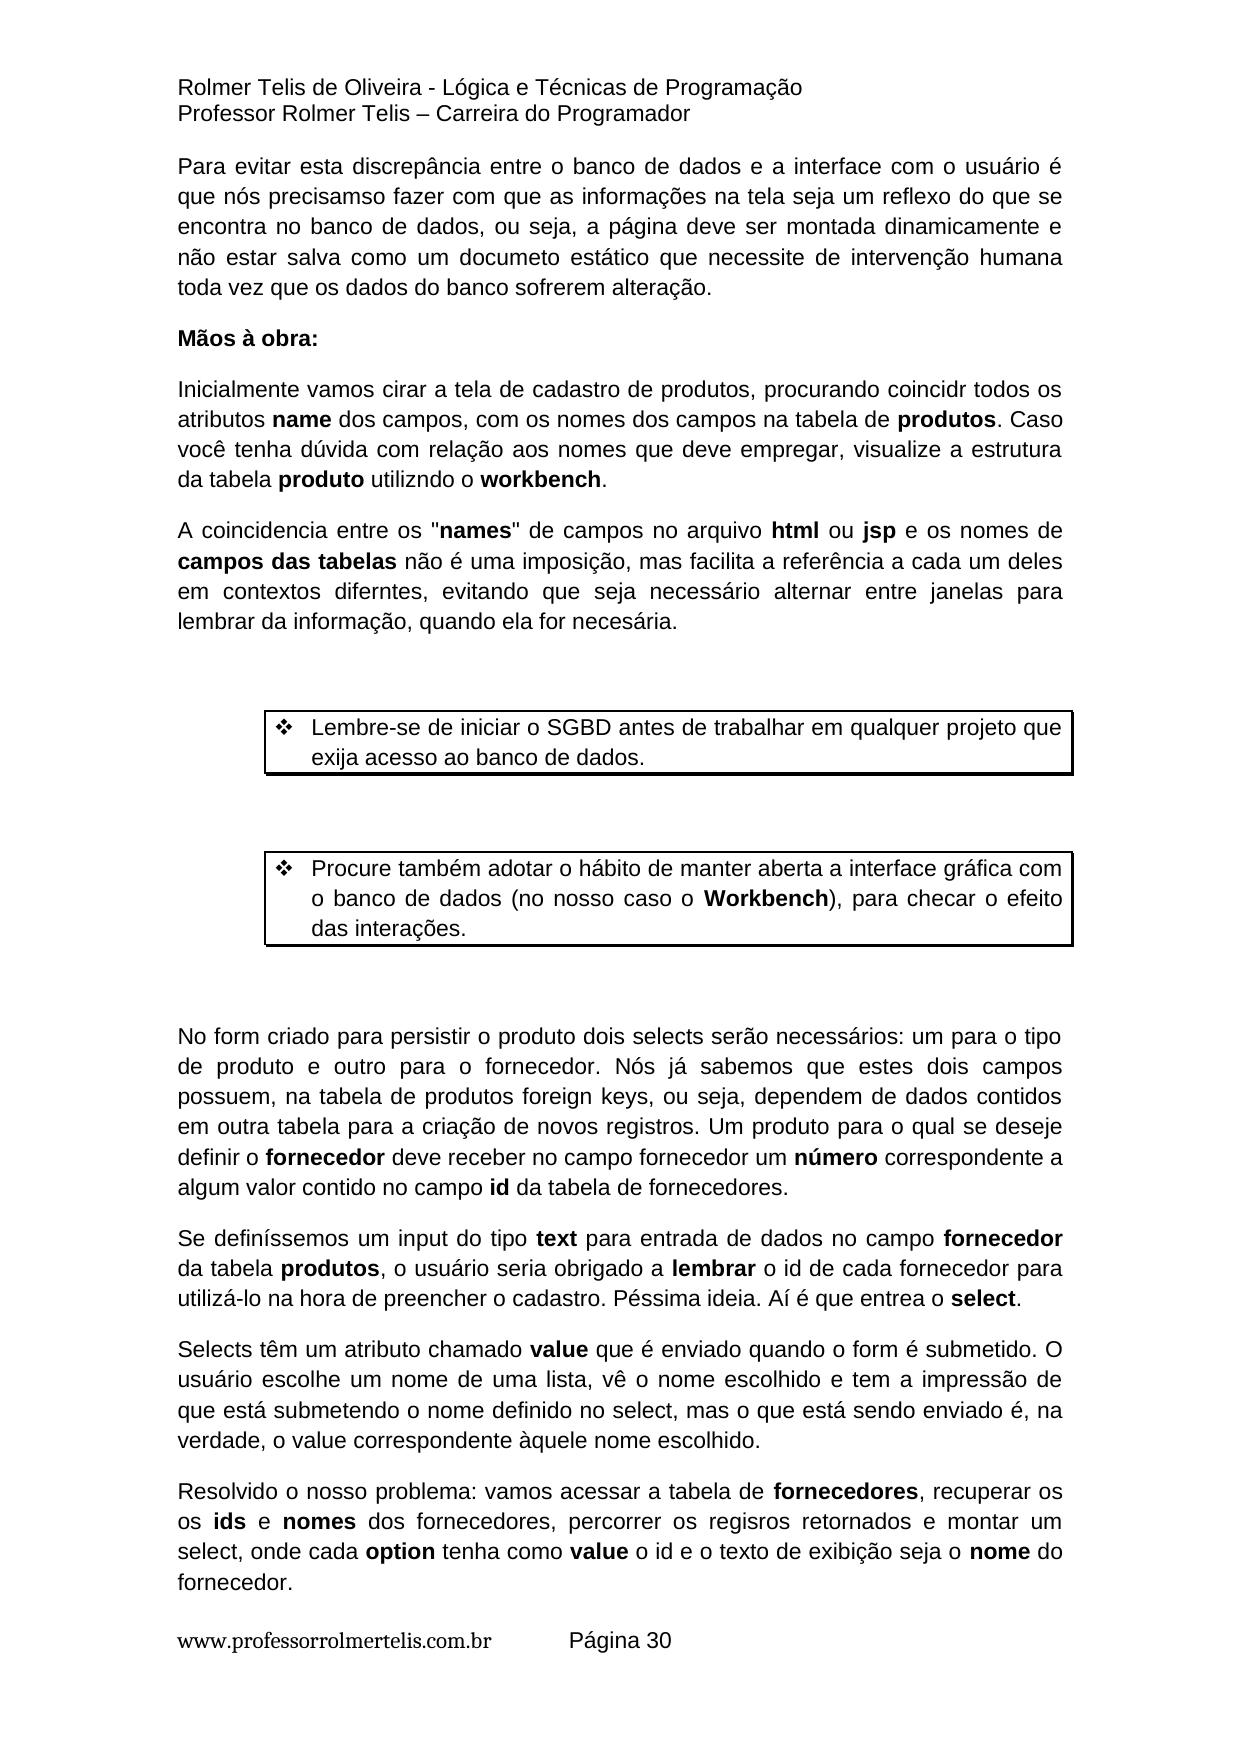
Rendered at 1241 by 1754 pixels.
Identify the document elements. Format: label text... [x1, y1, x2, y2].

text Resolvido o nosso problema: vamos acessar a tabela de fornecedores, recuperar os os ids e nomes dos fornecedores, percorrer os regisros retornados e montar um select, onde cada option tenha como value o id e o texto de exibição seja o nome do fornecedor. [177, 1478, 1063, 1595]
text No form criado para persistir o produto dois selects serão necessários: um para o tipo de produto e outro para o fornecedor. Nós já sabemos que estes dois campos possuem, na tabela de produtos foreign keys, ou seja, dependem de dados contidos em outra tabela para a criação de novos registros. Um produto para o qual se deseje definir o fornecedor deve receber no campo fornecedor um número correspondente a algum valor contido no campo id da tabela de fornecedores. [177, 1023, 1063, 1200]
text Para evitar esta discrepância entre o banco de dados e a interface com o usuário é que nós precisamso fazer com que as informações na tela seja um reflexo do que se encontra no banco de dados, ou seja, a página deve ser montada dinamicamente e não estar salva como um documeto estático que necessite de intervenção humana toda vez que os dados do banco sofrerem alteração. [177, 153, 1063, 300]
text A coincidencia entre os "names" de campos no arquivo html ou jsp e os nomes de campos das tabelas não é uma imposição, mas facilita a referência a cada um deles em contextos diferntes, evitando que seja necessário alternar entre janelas para lembrar da informação, quando ela for necesária. [177, 517, 1063, 634]
text Inicialmente vamos cirar a tela de cadastro de produtos, procurando coincidr todos os atributos name dos campos, com os nomes dos campos na tabela de produtos. Caso você tenha dúvida com relação aos nomes que deve empregar, visualize a estrutura da tabela produto utilizndo o workbench. [177, 376, 1063, 493]
list Lembre-se de iniciar o SGBD antes de trabalhar em qualquer projeto que exija acesso ao banco de dados. [266, 712, 1071, 772]
text Mãos à obra: [177, 325, 1063, 351]
text Se definíssemos um input do tipo text para entrada de dados no campo fornecedor da tabela produtos, o usuário seria obrigado a lembrar o id de cada fornecedor para utilizá-lo na hora de preencher o cadastro. Péssima ideia. Aí é que entrea o select. [177, 1225, 1063, 1311]
list Procure também adotar o hábito de manter aberta a interface gráfica com o banco de dados (no nosso caso o Workbench), para checar o efeito das interações. [266, 853, 1071, 944]
text Selects têm um atributo chamado value que é enviado quando o form é submetido. O usuário escolhe um nome de uma lista, vê o nome escolhido e tem a impressão de que está submetendo o nome definido no select, mas o que está sendo enviado é, na verdade, o value correspondente àquele nome escolhido. [177, 1336, 1063, 1453]
